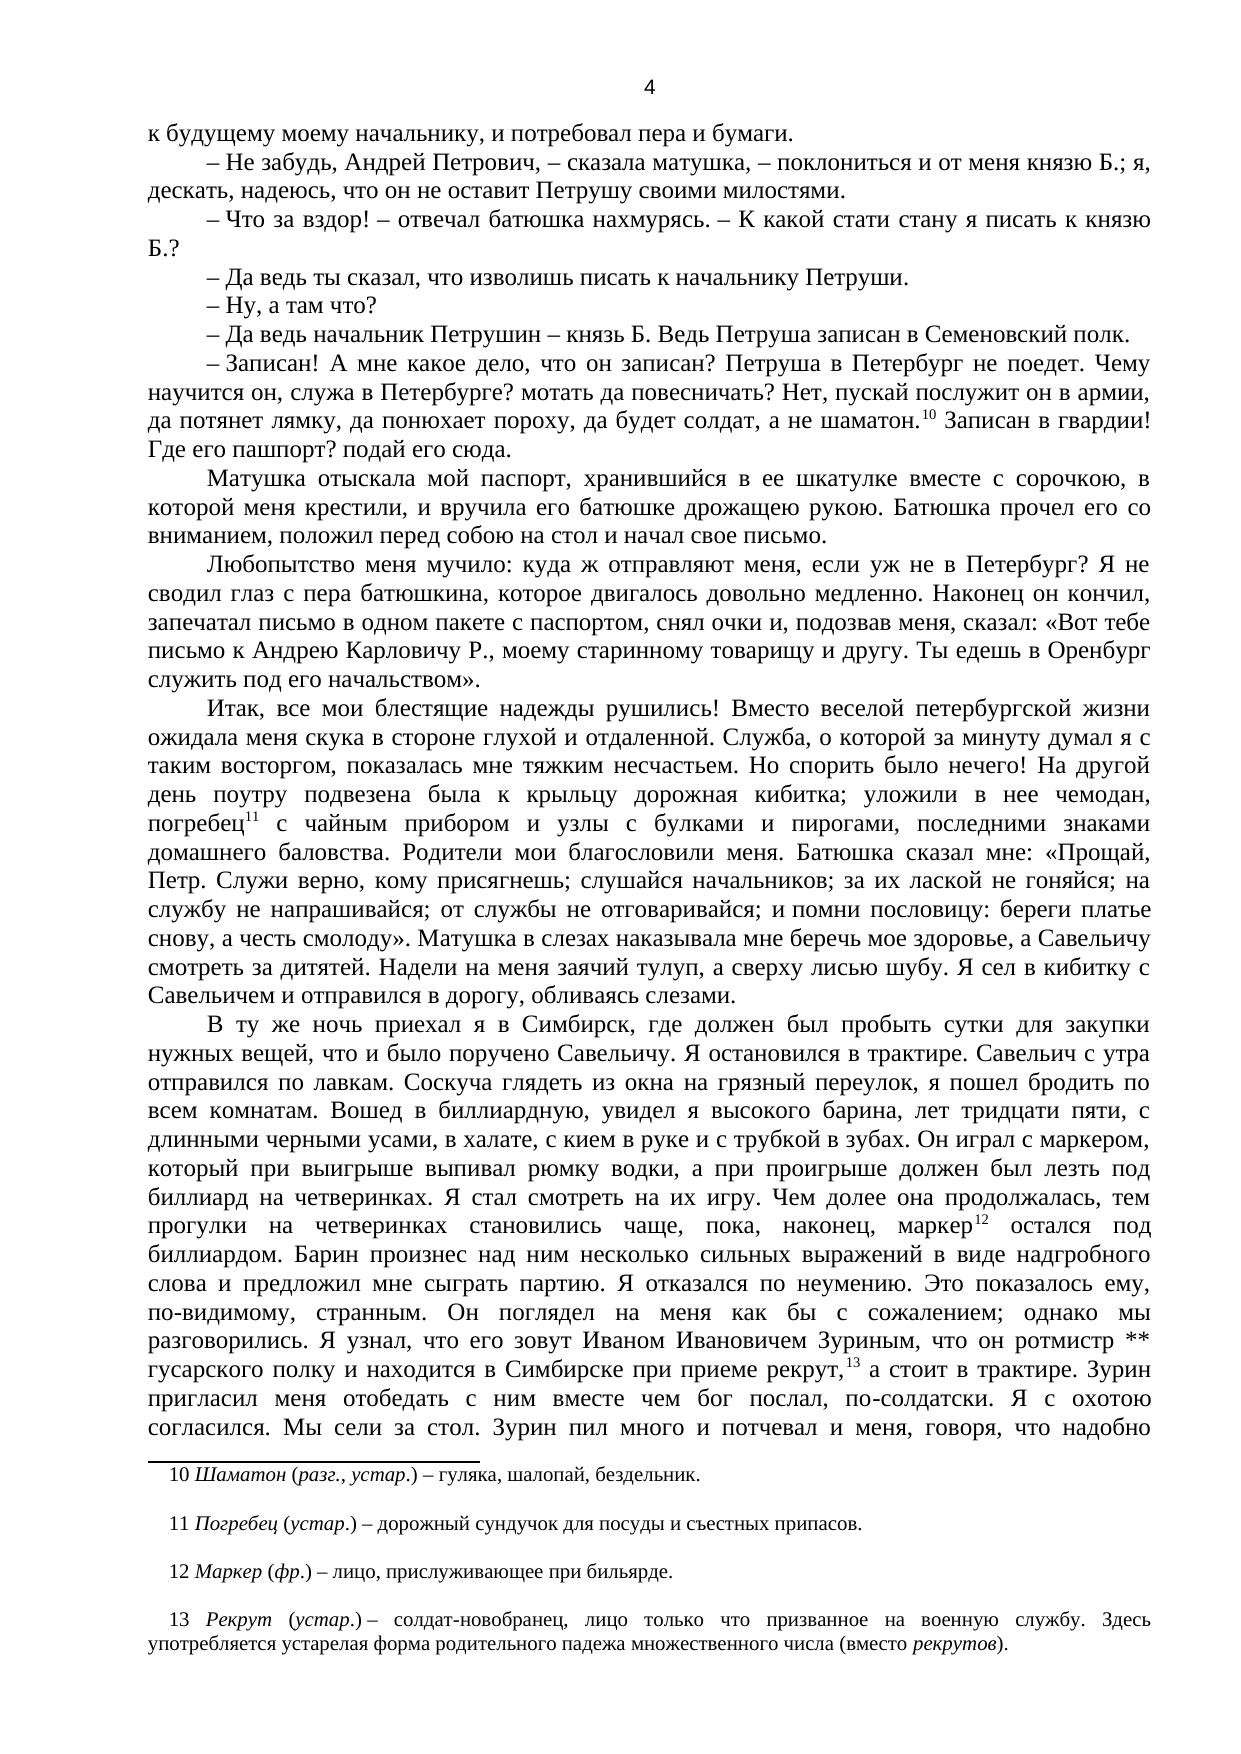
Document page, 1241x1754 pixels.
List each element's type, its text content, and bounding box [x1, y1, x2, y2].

text Матушка отыскала мой паспорт, хранившийся в ее шкатулке вместе с сорочкою, в которой меня крестили, и вручила его батюшке дрожащею рукою. Батюшка прочел его со вниманием, положил перед собою на стол и начал свое письмо. [148, 463, 1152, 549]
text Погребец (устар.) – дорожный сундучок для посуды и съестных припасов. [148, 1511, 1152, 1534]
text Любопытство меня мучило: куда ж отправляют меня, если уж не в Петербург? Я не сводил глаз с пера батюшкина, которое двигалось довольно медленно. Наконец он кончил, запечатал письмо в одном пакете с паспортом, снял очки и, подозвав меня, сказал: «Вот тебе письмо к Андрею Карловичу Р., моему старинному товарищу и другу. Ты едешь в Оренбург служить под его начальством». [148, 549, 1152, 693]
text – Что за вздор! – отвечал батюшка нахмурясь. – К какой стати стану я писать к князю Б.? [148, 204, 1152, 262]
text Итак, все мои блестящие надежды рушились! Вместо веселой петербургской жизни ожидала меня скука в стороне глухой и отдаленной. Служба, о которой за минуту думал я с таким восторгом, показалась мне тяжким несчастьем. Но спорить было нечего! На другой день поутру подвезена была к крыльцу дорожная кибитка; уложили в нее чемодан, погребец с чайным прибором и узлы с булками и пирогами, последними знаками домашнего баловства. Родители мои благословили меня. Батюшка сказал мне: «Прощай, Петр. Служи верно, кому присягнешь; слушайся начальников; за их лаской не гоняйся; на службу не напрашивайся; от службы не отговаривайся; и помни пословицу: береги платье снову, а честь смолоду». Матушка в слезах наказывала мне беречь мое здоровье, а Савельичу смотреть за дитятей. Надели на меня заячий тулуп, а сверху лисью шубу. Я сел в кибитку с Савельичем и отправился в дорогу, обливаясь слезами. [148, 693, 1152, 1009]
text – Да ведь ты сказал, что изволишь писать к начальнику Петруши. [148, 262, 1152, 291]
text – Не забудь, Андрей Петрович, – сказала матушка, – поклониться и от меня князю Б.; я, дескать, надеюсь, что он не оставит Петрушу своими милостями. [148, 147, 1152, 204]
text – Да ведь начальник Петрушин – князь Б. Ведь Петруша записан в Семеновский полк. [148, 319, 1152, 348]
text – Записан! А мне какое дело, что он записан? Петруша в Петербург не поедет. Чему научится он, служа в Петербурге? мотать да повесничать? Нет, пускай послужит он в армии, да потянет лямку, да понюхает пороху, да будет солдат, а не шаматон. Записан в гвардии! Где его пашпорт? подай его сюда. [148, 348, 1152, 463]
text Рекрут (устар.) – солдат‑новобранец, лицо только что призванное на военную службу. Здесь употребляется устарелая форма родительного падежа множественного числа (вместо рекрутов). [148, 1607, 1152, 1655]
text – Ну, а там что? [148, 291, 1152, 319]
text Маркер (фр.) – лицо, прислуживающее при бильярде. [148, 1559, 1152, 1583]
text В ту же ночь приехал я в Симбирск, где должен был пробыть сутки для закупки нужных вещей, что и было поручено Савельичу. Я остановился в трактире. Савельич с утра отправился по лавкам. Соскуча глядеть из окна на грязный переулок, я пошел бродить по всем комнатам. Вошед в биллиардную, увидел я высокого барина, лет тридцати пяти, с длинными черными усами, в халате, с кием в руке и с трубкой в зубах. Он играл с маркером, который при выигрыше выпивал рюмку водки, а при проигрыше должен был лезть под биллиард на четверинках. Я стал смотреть на их игру. Чем долее она продолжалась, тем прогулки на четверинках становились чаще, пока, наконец, маркер остался под биллиардом. Барин произнес над ним несколько сильных выражений в виде надгробного слова и предложил мне сыграть партию. Я отказался по неумению. Это показалось ему, по‑видимому, странным. Он поглядел на меня как бы с сожалением; однако мы разговорились. Я узнал, что его зовут Иваном Ивановичем Зуриным, что он ротмистр ** гусарского полку и находится в Симбирске при приеме рекрут, а стоит в трактире. Зурин пригласил меня отобедать с ним вместе чем бог послал, по‑солдатски. Я с охотою согласился. Мы сели за стол. Зурин пил много и потчевал и меня, говоря, что надобно [148, 1009, 1152, 1441]
text к будущему моему начальнику, и потребовал пера и бумаги. [148, 118, 1152, 147]
text Шаматон (разг., устар.) – гуляка, шалопай, бездельник. [148, 1462, 1152, 1486]
